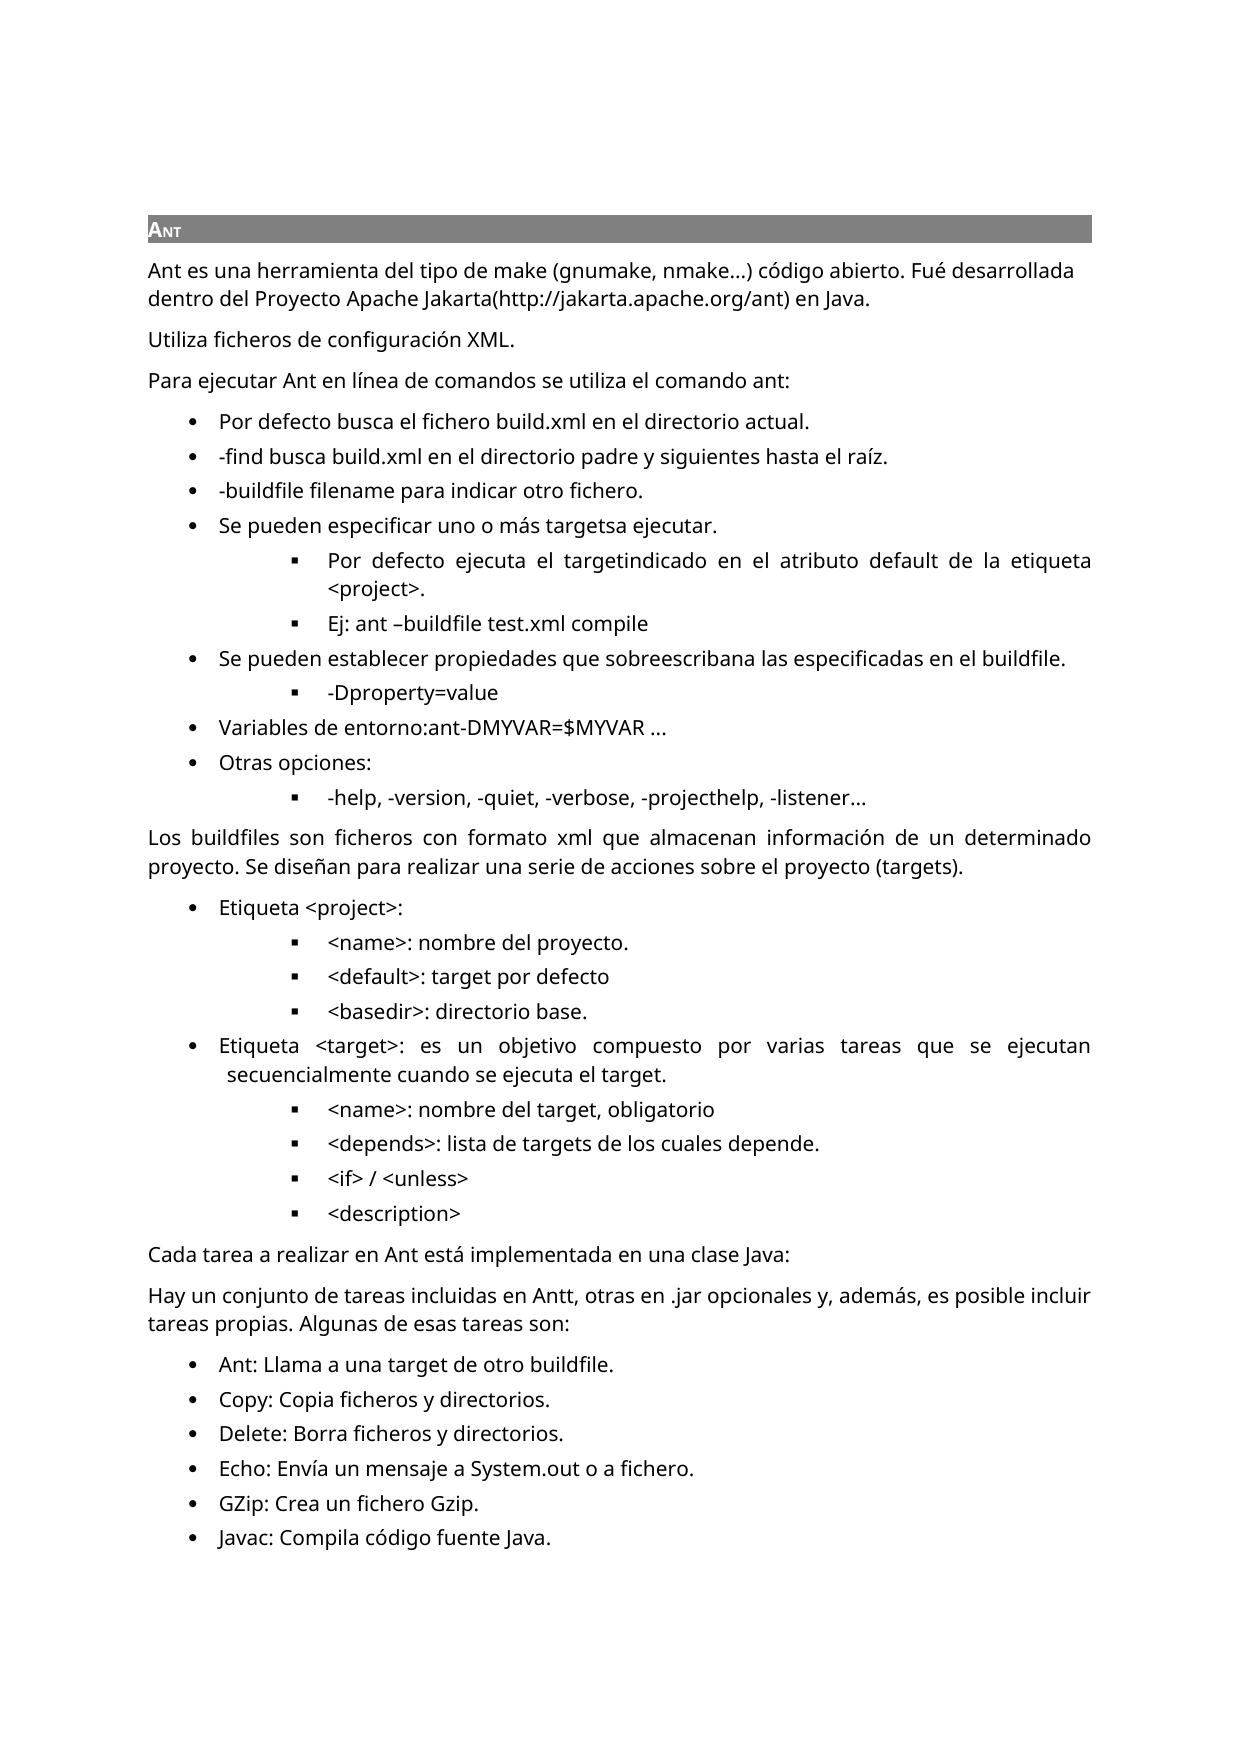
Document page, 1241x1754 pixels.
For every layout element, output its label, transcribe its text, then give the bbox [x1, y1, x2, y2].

text Hay un conjunto de tareas incluidas en Antt, otras en .jar opcionales y, además, es posible incluir tareas propias. Algunas de esas tareas son: [148, 1281, 1092, 1338]
list Ant: Llama a una target de otro buildfile. [189, 1350, 1092, 1378]
list Ej: ant –buildfile test.xml compile [290, 609, 1092, 638]
list <description> [290, 1199, 1092, 1227]
list Otras opciones: [189, 748, 1092, 776]
list Por defecto ejecuta el targetindicado en el atributo default de la etiqueta <project>. [290, 546, 1092, 603]
list -find busca build.xml en el directorio padre y siguientes hasta el raíz. [189, 442, 1092, 470]
list <if> / <unless> [290, 1164, 1092, 1193]
list Etiqueta <project>: [189, 893, 1092, 921]
list -Dproperty=value [290, 678, 1092, 707]
list <default>: target por defecto [290, 962, 1092, 991]
list Se pueden establecer propiedades que sobreescribana las especificadas en el buildfile. [189, 644, 1092, 672]
list <basedir>: directorio base. [290, 997, 1092, 1025]
list Copy: Copia ficheros y directorios. [189, 1385, 1092, 1413]
list Etiqueta <target>: es un objetivo compuesto por varias tareas que se ejecutan secuencialmente cuando se ejecuta el target. [189, 1032, 1092, 1088]
subtitle Ant [148, 215, 1092, 243]
text Los buildfiles son ficheros con formato xml que almacenan información de un determinado proyecto. Se diseñan para realizar una serie de acciones sobre el proyecto (targets). [148, 823, 1092, 880]
list Javac: Compila código fuente Java. [189, 1523, 1092, 1552]
list -help, -version, -quiet, -verbose, -projecthelp, -listener... [290, 783, 1092, 811]
list Variables de entorno:ant-DMYVAR=$MYVAR ... [189, 713, 1092, 742]
list <name>: nombre del proyecto. [290, 928, 1092, 956]
list GZip: Crea un fichero Gzip. [189, 1489, 1092, 1517]
list Echo: Envía un mensaje a System.out o a fichero. [189, 1454, 1092, 1483]
list -buildfile filename para indicar otro fichero. [189, 477, 1092, 505]
list Se pueden especificar uno o más targetsa ejecutar. [189, 511, 1092, 540]
list Delete: Borra ficheros y directorios. [189, 1419, 1092, 1448]
text Cada tarea a realizar en Ant está implementada en una clase Java: [148, 1240, 1092, 1268]
list Por defecto busca el fichero build.xml en el directorio actual. [189, 407, 1092, 436]
text Utiliza ficheros de configuración XML. [148, 325, 1092, 354]
list <depends>: lista de targets de los cuales depende. [290, 1129, 1092, 1158]
text Para ejecutar Ant en línea de comandos se utiliza el comando ant: [148, 366, 1092, 395]
text Ant es una herramienta del tipo de make (gnumake, nmake...) código abierto. Fué desarrollada dentro del Proyecto Apache Jakarta(http://jakarta.apache.org/ant) en Java. [148, 256, 1092, 313]
list <name>: nombre del target, obligatorio [290, 1095, 1092, 1123]
